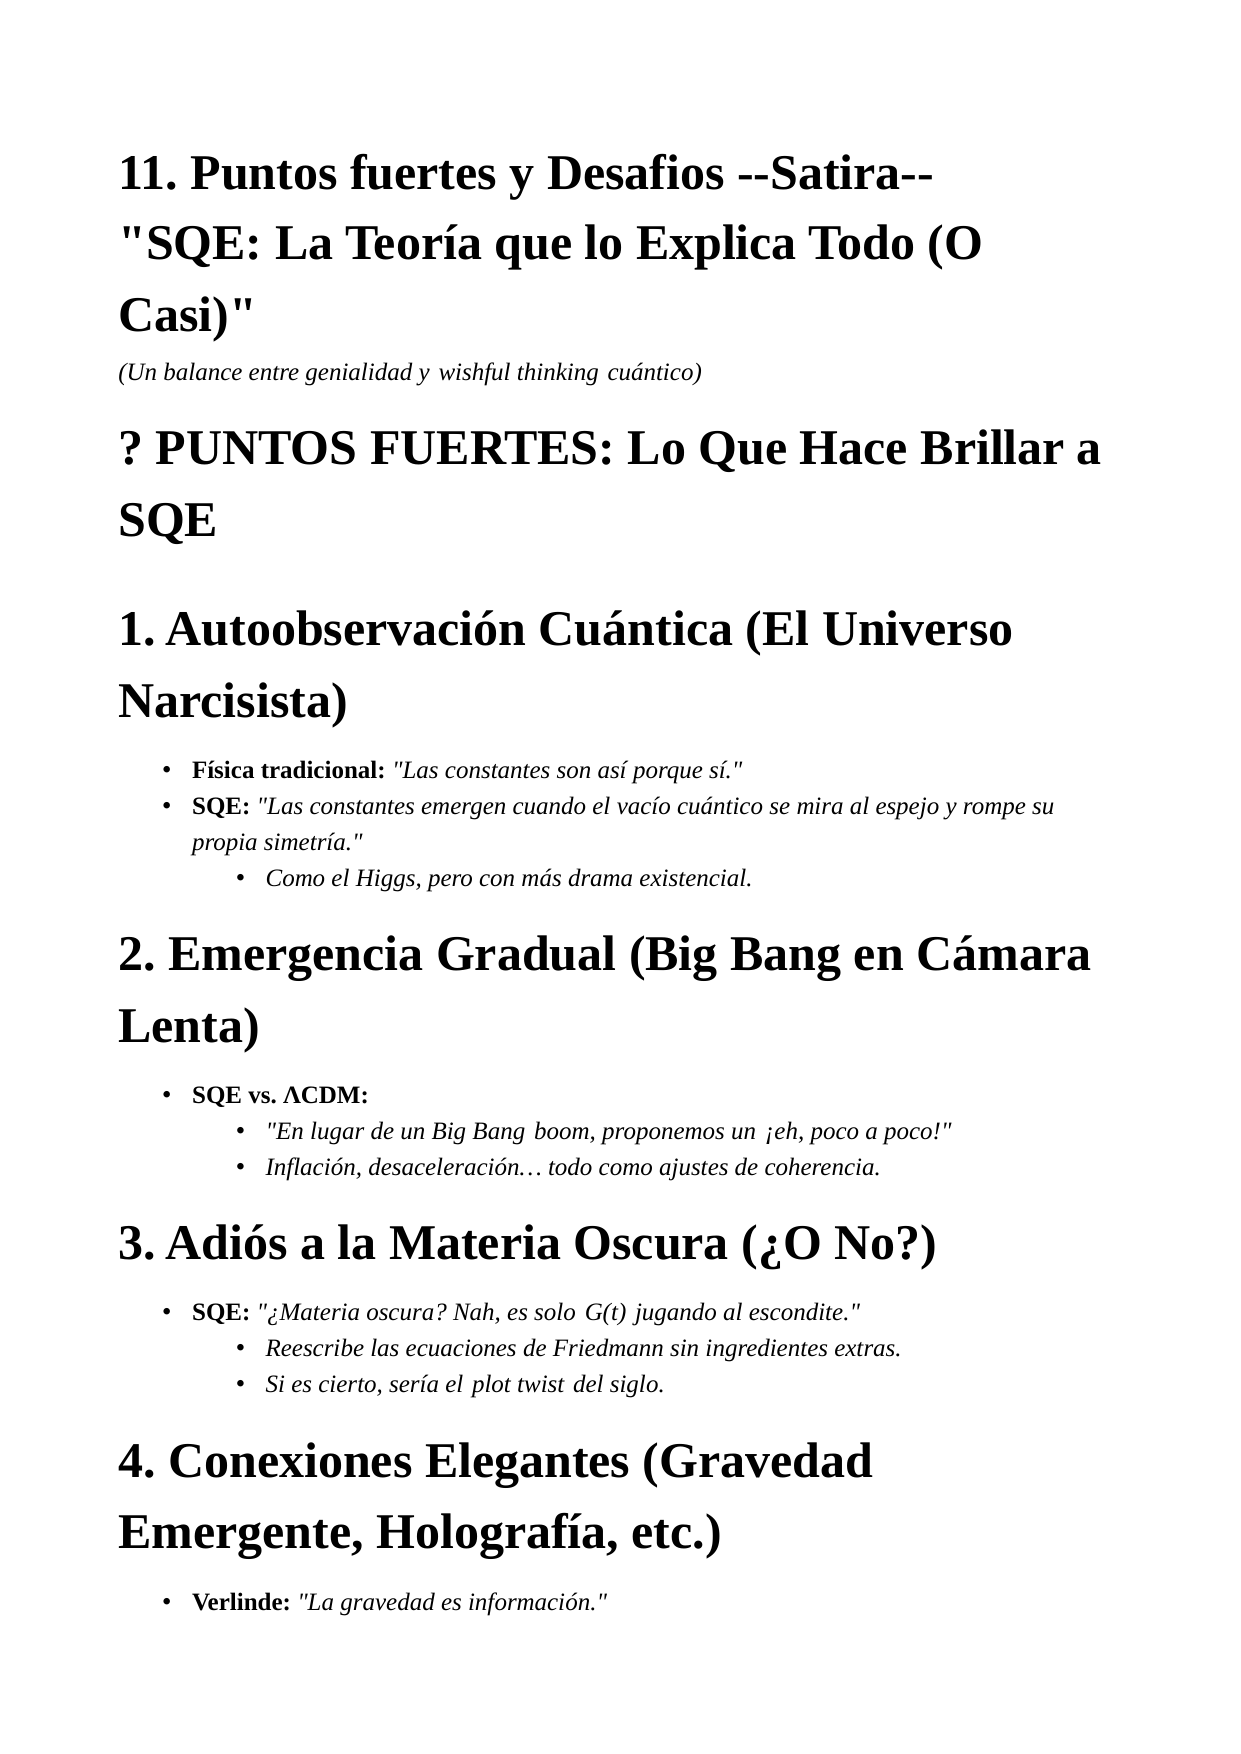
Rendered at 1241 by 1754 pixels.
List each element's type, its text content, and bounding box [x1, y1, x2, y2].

subtitle "SQE: La Teoría que lo Explica Todo (O Casi)" [118, 213, 1122, 342]
subtitle 1. Autoobservación Cuántica (El Universo Narcisista) [118, 599, 1122, 728]
subtitle ? PUNTOS FUERTES: Lo Que Hace Brillar a SQE [118, 418, 1122, 547]
text (Un balance entre genialidad y wishful thinking cuántico) [118, 357, 1122, 386]
list Física tradicional: "Las constantes son así porque sí." [162, 755, 1122, 784]
subtitle 11. Puntos fuertes y Desafios --Satira-- [118, 143, 1122, 201]
list Como el Higgs, pero con más drama existencial. [236, 863, 1122, 892]
list SQE: "¿Materia oscura? Nah, es solo G(t) jugando al escondite." [162, 1297, 1122, 1326]
subtitle 3. Adiós a la Materia Oscura (¿O No?) [118, 1213, 1122, 1271]
subtitle 4. Conexiones Elegantes (Gravedad Emergente, Holografía, etc.) [118, 1430, 1122, 1560]
list Inflación, desaceleración… todo como ajustes de coherencia. [236, 1152, 1122, 1181]
list Si es cierto, sería el plot twist del siglo. [236, 1369, 1122, 1398]
list "En lugar de un Big Bang boom, proponemos un ¡eh, poco a poco!" [236, 1116, 1122, 1145]
subtitle 2. Emergencia Gradual (Big Bang en Cámara Lenta) [118, 924, 1122, 1053]
list SQE: "Las constantes emergen cuando el vacío cuántico se mira al espejo y rompe su propia simetría." [162, 791, 1122, 856]
list Reescribe las ecuaciones de Friedmann sin ingredientes extras. [236, 1333, 1122, 1362]
list Verlinde: "La gravedad es información." [162, 1587, 1122, 1615]
list SQE vs. ΛCDM: [162, 1080, 1122, 1109]
